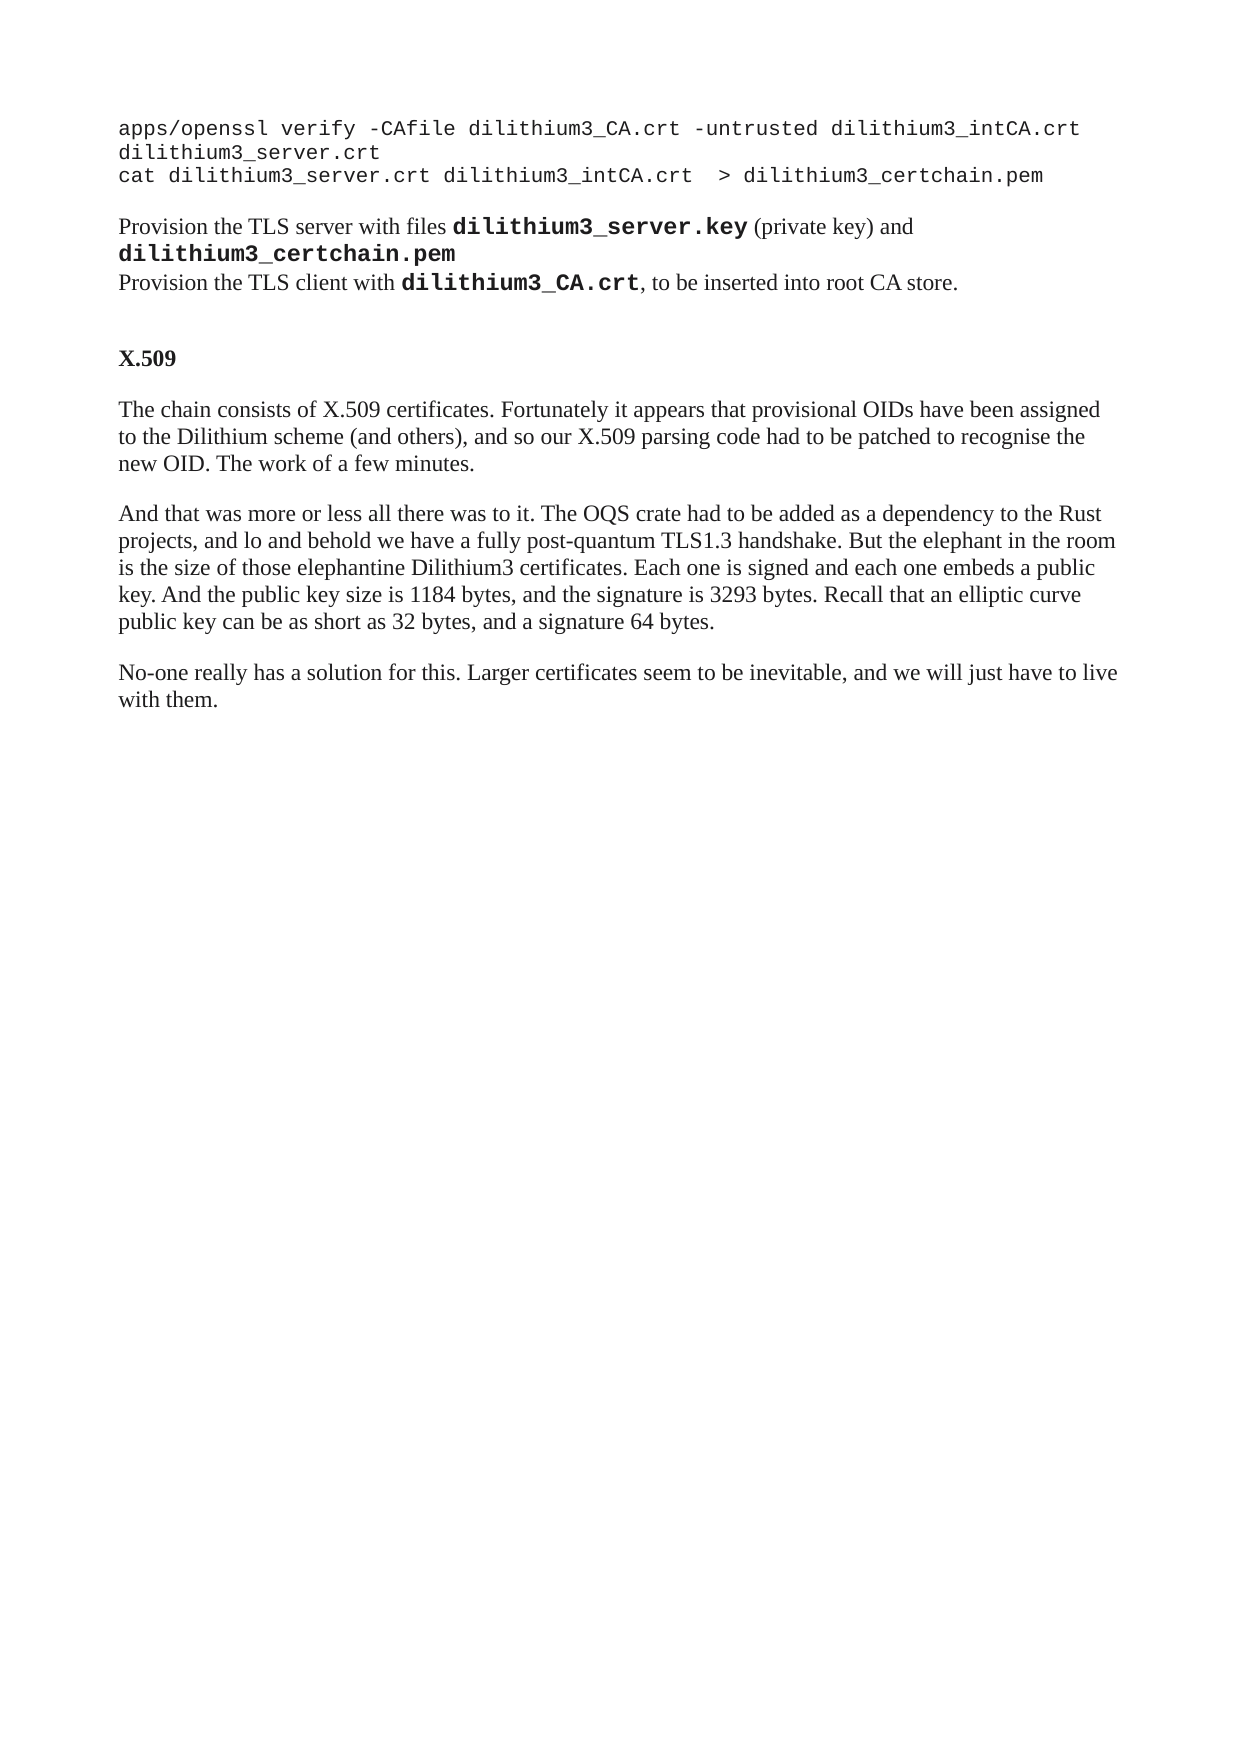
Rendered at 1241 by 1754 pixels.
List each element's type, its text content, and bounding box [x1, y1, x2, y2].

text The chain consists of X.509 certificates. Fortunately it appears that provisional OIDs have been assigned to the Dilithium scheme (and others), and so our X.509 parsing code had to be patched to recognise the new OID. The work of a few minutes. [118, 395, 1122, 476]
text And that was more or less all there was to it. The OQS crate had to be added as a dependency to the Rust projects, and lo and behold we have a fully post-quantum TLS1.3 handshake. But the elephant in the room is the size of those elephantine Dilithium3 certificates. Each one is signed and each one embeds a public key. And the public key size is 1184 bytes, and the signature is 3293 bytes. Recall that an elliptic curve public key can be as short as 32 bytes, and a signature 64 bytes. [118, 500, 1122, 635]
text X.509 [118, 345, 1122, 372]
text apps/openssl verify -CAfile dilithium3_CA.crt -untrusted dilithium3_intCA.crt dilithium3_server.crt [118, 118, 1122, 165]
text Provision the TLS server with files dilithium3_server.key (private key) and dilithium3_certchain.pem Provision the TLS client with dilithium3_CA.crt, to be inserted into root CA store. [118, 213, 1122, 297]
text No-one really has a solution for this. Larger certificates seem to be inevitable, and we will just have to live with them. [118, 658, 1122, 712]
text cat dilithium3_server.crt dilithium3_intCA.crt > dilithium3_certchain.pem [118, 165, 1122, 189]
